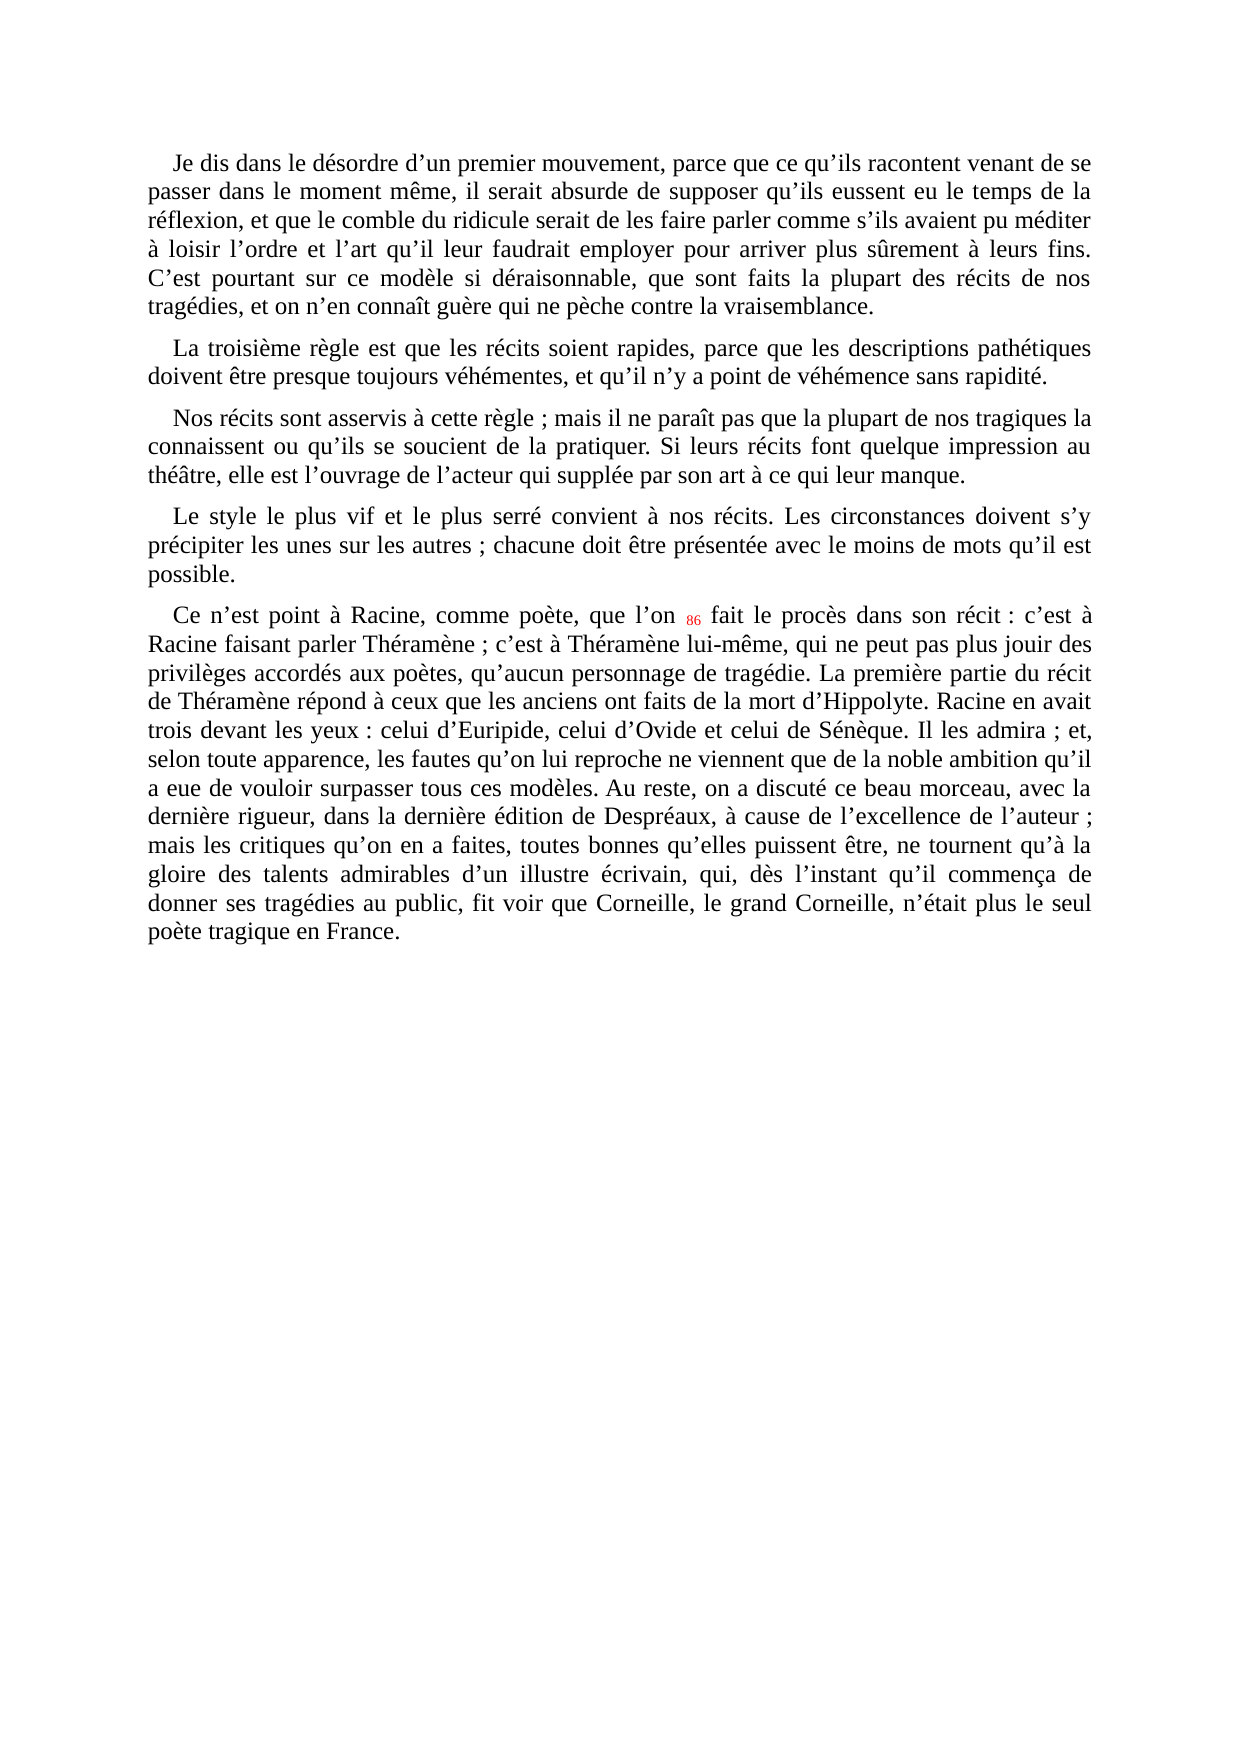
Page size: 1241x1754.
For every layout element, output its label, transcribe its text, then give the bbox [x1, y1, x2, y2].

text Ce n’est point à Racine, comme poète, que l’on 86 fait le procès dans son récit : c’est à Racine faisant parler Théramène ; c’est à Théramène lui-même, qui ne peut pas plus jouir des privilèges accordés aux poètes, qu’aucun personnage de tragédie. La première partie du récit de Théramène répond à ceux que les anciens ont faits de la mort d’Hippolyte. Racine en avait trois devant les yeux : celui d’Euripide, celui d’Ovide et celui de Sénèque. Il les admira ; et, selon toute apparence, les fautes qu’on lui reproche ne viennent que de la noble ambition qu’il a eue de vouloir surpasser tous ces modèles. Au reste, on a discuté ce beau morceau, avec la dernière rigueur, dans la dernière édition de Despréaux, à cause de l’excellence de l’auteur ; mais les critiques qu’on en a faites, toutes bonnes qu’elles puissent être, ne tournent qu’à la gloire des talents admirables d’un illustre écrivain, qui, dès l’instant qu’il commença de donner ses tragédies au public, fit voir que Corneille, le grand Corneille, n’était plus le seul poète tragique en France. [148, 600, 1093, 945]
text Le style le plus vif et le plus serré convient à nos récits. Les circonstances doivent s’y précipiter les unes sur les autres ; chacune doit être présentée avec le moins de mots qu’il est possible. [148, 501, 1093, 588]
text La troisième règle est que les récits soient rapides, parce que les descriptions pathétiques doivent être presque toujours véhémentes, et qu’il n’y a point de véhémence sans rapidité. [148, 333, 1093, 390]
text Nos récits sont asservis à cette règle ; mais il ne paraît pas que la plupart de nos tragiques la connaissent ou qu’ils se soucient de la pratiquer. Si leurs récits font quelque impression au théâtre, elle est l’ouvrage de l’acteur qui supplée par son art à ce qui leur manque. [148, 403, 1093, 489]
text Je dis dans le désordre d’un premier mouvement, parce que ce qu’ils racontent venant de se passer dans le moment même, il serait absurde de supposer qu’ils eussent eu le temps de la réflexion, et que le comble du ridicule serait de les faire parler comme s’ils avaient pu méditer à loisir l’ordre et l’art qu’il leur faudrait employer pour arriver plus sûrement à leurs fins. C’est pourtant sur ce modèle si déraisonnable, que sont faits la plupart des récits de nos tragédies, et on n’en connaît guère qui ne pèche contre la vraisemblance. [148, 148, 1093, 320]
